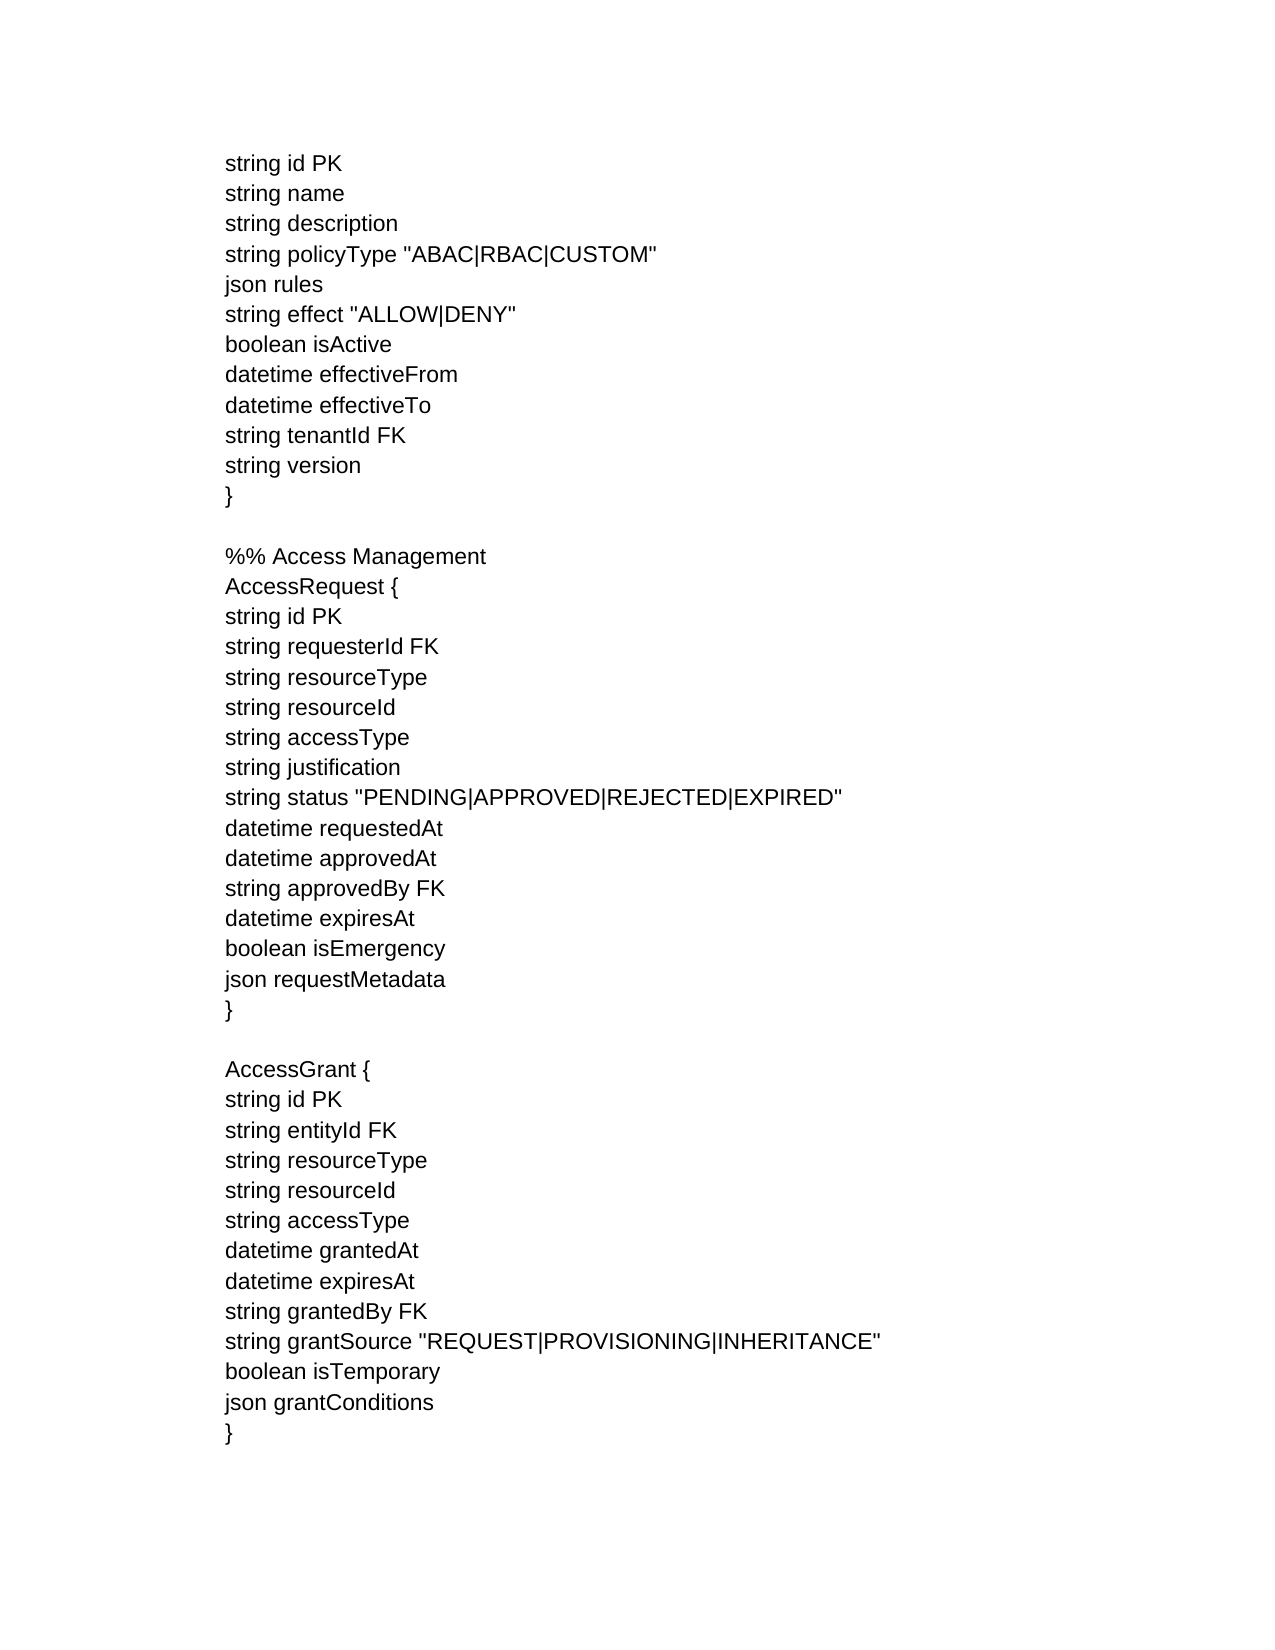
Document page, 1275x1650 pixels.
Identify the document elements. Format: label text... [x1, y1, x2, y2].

text string effect "ALLOW|DENY" [150, 301, 1125, 327]
text string requesterId FK [150, 633, 1125, 660]
text string entityId FK [150, 1117, 1125, 1143]
text string name [150, 180, 1125, 207]
text string id PK [150, 603, 1125, 629]
text datetime approvedAt [150, 845, 1125, 871]
text AccessGrant { [150, 1056, 1125, 1083]
text string status "PENDING|APPROVED|REJECTED|EXPIRED" [150, 784, 1125, 811]
text string justification [150, 754, 1125, 781]
text string grantSource "REQUEST|PROVISIONING|INHERITANCE" [150, 1328, 1125, 1354]
text boolean isTemporary [150, 1358, 1125, 1385]
text string tenantId FK [150, 422, 1125, 448]
text boolean isActive [150, 331, 1125, 358]
text string version [150, 452, 1125, 478]
text string id PK [150, 1086, 1125, 1113]
text datetime effectiveFrom [150, 361, 1125, 388]
text string grantedBy FK [150, 1298, 1125, 1324]
text } [150, 1419, 1125, 1445]
text } [150, 996, 1125, 1022]
text boolean isEmergency [150, 935, 1125, 962]
text string resourceId [150, 1177, 1125, 1203]
text string resourceType [150, 663, 1125, 690]
text datetime expiresAt [150, 905, 1125, 932]
text string accessType [150, 1207, 1125, 1234]
text string description [150, 210, 1125, 237]
text json rules [150, 271, 1125, 297]
text datetime grantedAt [150, 1237, 1125, 1264]
text datetime requestedAt [150, 814, 1125, 841]
text AccessRequest { [150, 573, 1125, 599]
text string id PK [150, 150, 1125, 176]
text datetime expiresAt [150, 1268, 1125, 1294]
text string policyType "ABAC|RBAC|CUSTOM" [150, 241, 1125, 267]
text datetime effectiveTo [150, 392, 1125, 418]
text json grantConditions [150, 1388, 1125, 1415]
text string resourceType [150, 1147, 1125, 1173]
text string accessType [150, 724, 1125, 750]
text string resourceId [150, 694, 1125, 720]
text string approvedBy FK [150, 875, 1125, 901]
text json requestMetadata [150, 966, 1125, 992]
text } [150, 482, 1125, 509]
text %% Access Management [150, 543, 1125, 569]
